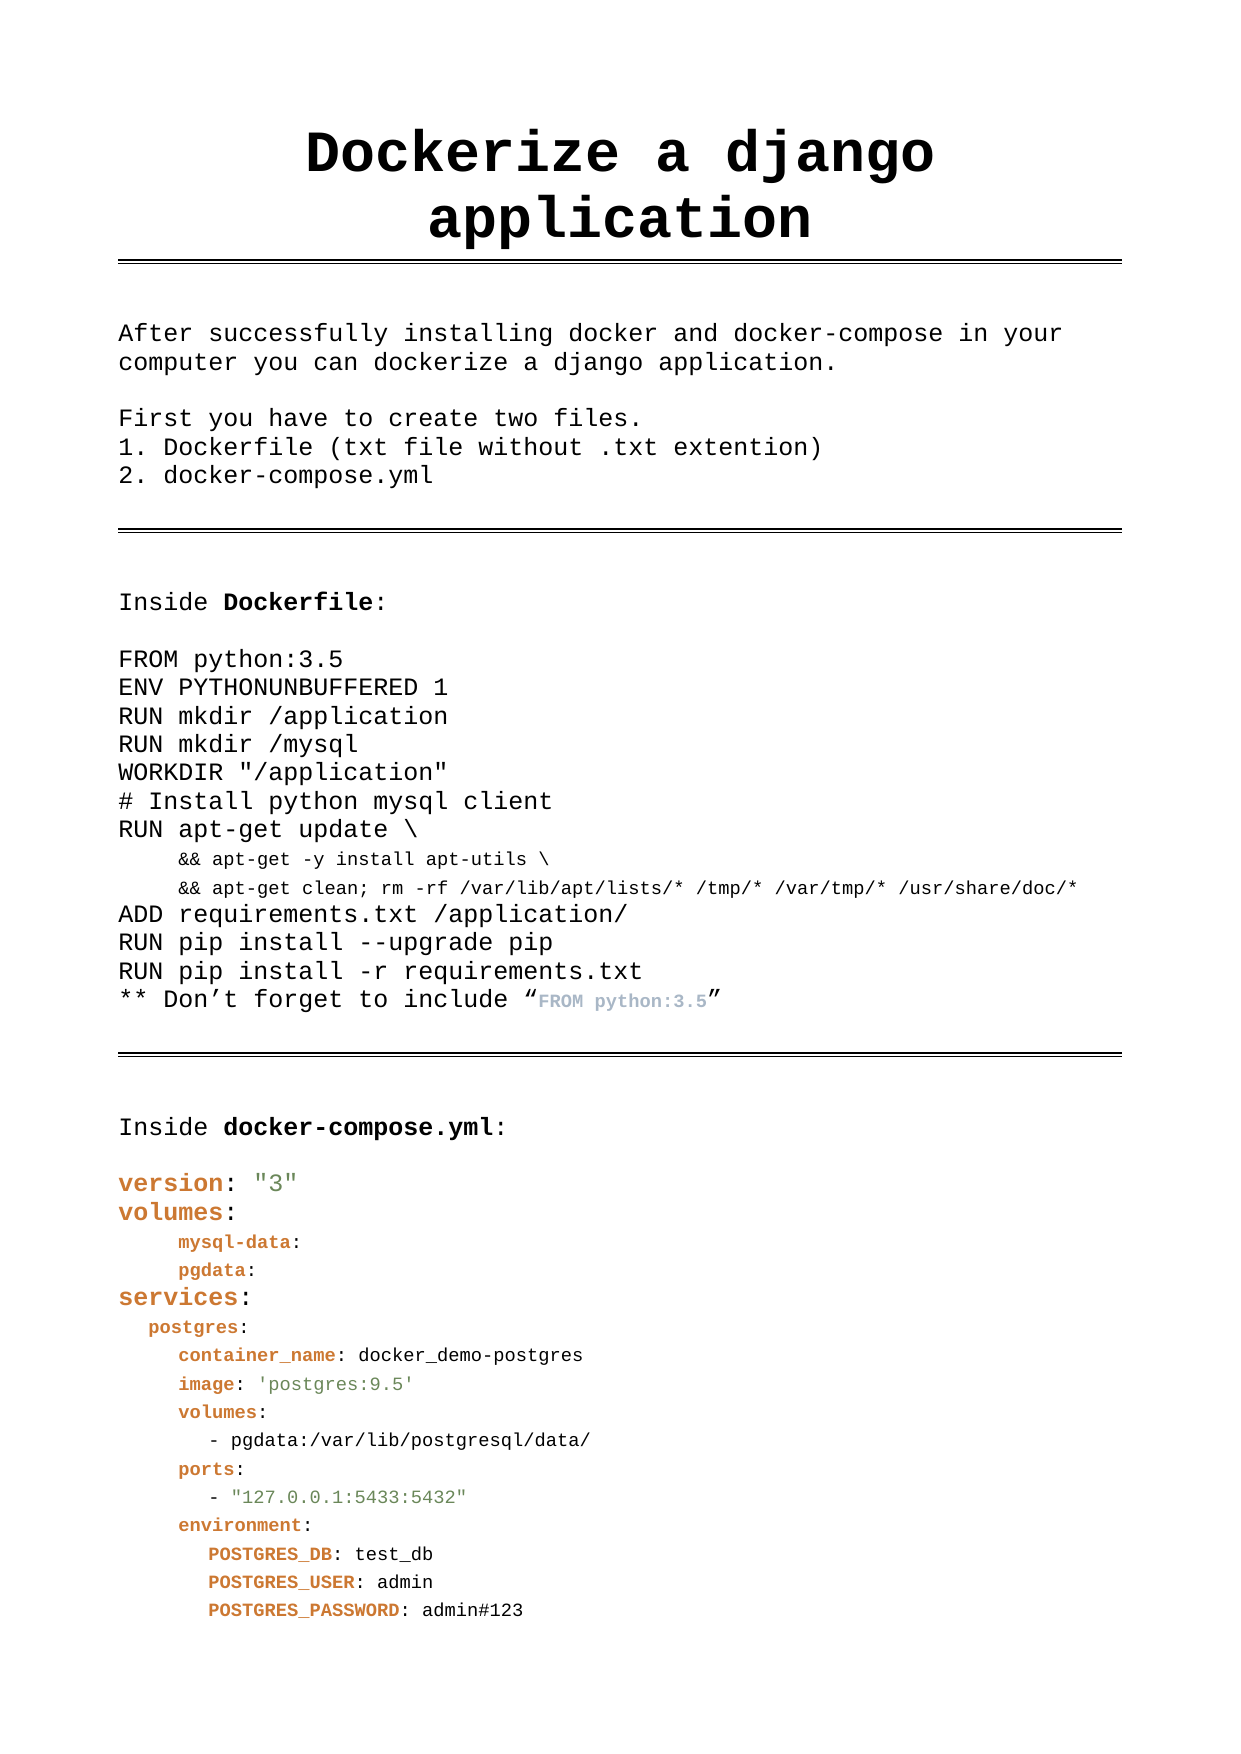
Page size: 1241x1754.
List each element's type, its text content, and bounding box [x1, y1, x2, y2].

text postgres: [118, 1312, 1122, 1341]
text pgdata: [118, 1256, 1122, 1284]
text WORKDIR "/application" [118, 760, 1122, 788]
text FROM python:3.5 [118, 647, 1122, 675]
text && apt-get clean; rm -rf /var/lib/apt/lists/* /tmp/* /var/tmp/* /usr/share/doc/* [118, 873, 1122, 902]
text First you have to create two files. [118, 406, 1122, 434]
text environment: [118, 1511, 1122, 1539]
text RUN pip install --upgrade pip [118, 930, 1122, 958]
text # Install python mysql client [118, 788, 1122, 817]
text mysql-data: [118, 1227, 1122, 1256]
text After successfully installing docker and docker-compose in your computer you can dockerize a django application. [118, 321, 1122, 378]
text RUN apt-get update \ [118, 817, 1122, 845]
text Inside Dockerfile: [118, 590, 1122, 618]
text ** Don’t forget to include “FROM python:3.5” [118, 987, 1122, 1015]
text POSTGRES_DB: test_db [118, 1539, 1122, 1567]
text POSTGRES_USER: admin [118, 1567, 1122, 1596]
text - pgdata:/var/lib/postgresql/data/ [118, 1426, 1122, 1454]
text RUN mkdir /mysql [118, 732, 1122, 760]
text && apt-get -y install apt-utils \ [118, 845, 1122, 873]
text services: [118, 1284, 1122, 1312]
text - "127.0.0.1:5433:5432" [118, 1482, 1122, 1511]
text Dockerize a django application [118, 118, 1122, 259]
text Inside docker-compose.yml: [118, 1114, 1122, 1142]
text ports: [118, 1454, 1122, 1482]
text RUN mkdir /application [118, 703, 1122, 732]
text version: "3" [118, 1171, 1122, 1199]
text 2. docker-compose.yml [118, 463, 1122, 491]
text container_name: docker_demo-postgres [118, 1341, 1122, 1369]
text volumes: [118, 1397, 1122, 1426]
text image: 'postgres:9.5' [118, 1369, 1122, 1397]
text volumes: [118, 1199, 1122, 1227]
text 1. Dockerfile (txt file without .txt extention) [118, 434, 1122, 463]
text RUN pip install -r requirements.txt [118, 958, 1122, 987]
text POSTGRES_PASSWORD: admin#123 [118, 1596, 1122, 1624]
text ENV PYTHONUNBUFFERED 1 [118, 675, 1122, 703]
text ADD requirements.txt /application/ [118, 902, 1122, 930]
